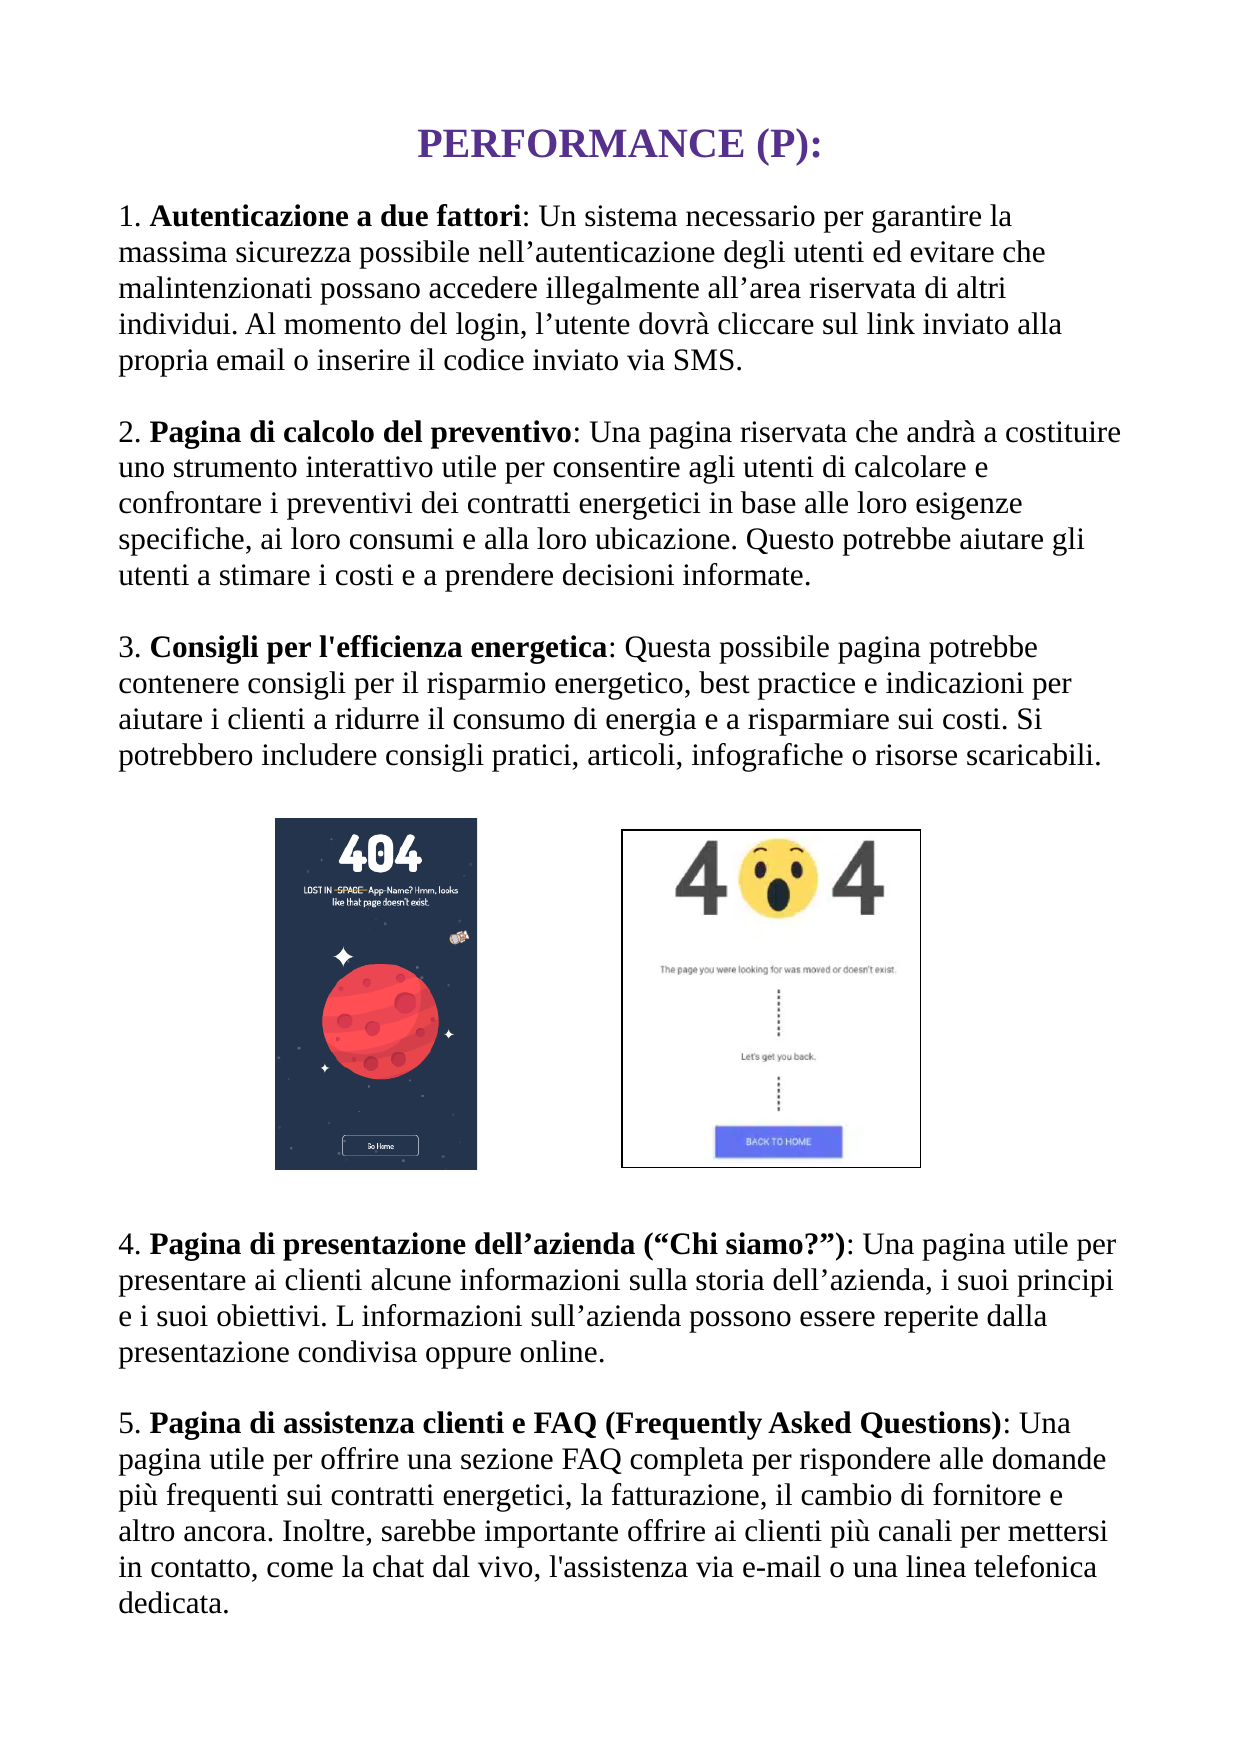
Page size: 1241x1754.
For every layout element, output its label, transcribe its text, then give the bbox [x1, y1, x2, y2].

picture [625, 833, 917, 1164]
text 2. Pagina di calcolo del preventivo: Una pagina riservata che andrà a costituire uno strumento interattivo utile per consentire agli utenti di calcolare e confrontare i preventivi dei contratti energetici in base alle loro esigenze specifiche, ai loro consumi e alla loro ubicazione. Questo potrebbe aiutare gli utenti a stimare i costi e a prendere decisioni informate. [118, 413, 1122, 592]
text PERFORMANCE (P): [118, 118, 1122, 166]
text 3. Consigli per l'efficienza energetica: Questa possibile pagina potrebbe contenere consigli per il risparmio energetico, best practice e indicazioni per aiutare i clienti a ridurre il consumo di energia e a risparmiare sui costi. Si potrebbero includere consigli pratici, articoli, infografiche o risorse scaricabili. [118, 628, 1122, 772]
text 5. Pagina di assistenza clienti e FAQ (Frequently Asked Questions): Una pagina utile per offrire una sezione FAQ completa per rispondere alle domande più frequenti sui contratti energetici, la fatturazione, il cambio di fornitore e altro ancora. Inoltre, sarebbe importante offrire ai clienti più canali per mettersi in contatto, come la chat dal vivo, l'assistenza via e-mail o una linea telefonica dedicata. [118, 1405, 1122, 1620]
text 1. Autenticazione a due fattori: Un sistema necessario per garantire la massima sicurezza possibile nell’autenticazione degli utenti ed evitare che malintenzionati possano accedere illegalmente all’area riservata di altri individui. Al momento del login, l’utente dovrà cliccare sul link inviato alla propria email o inserire il codice inviato via SMS. [118, 197, 1122, 377]
picture [275, 818, 478, 1170]
text 4. Pagina di presentazione dell’azienda (“Chi siamo?”): Una pagina utile per presentare ai clienti alcune informazioni sulla storia dell’azienda, i suoi principi e i suoi obiettivi. L informazioni sull’azienda possono essere reperite dalla presentazione condivisa oppure online. [118, 1225, 1122, 1369]
